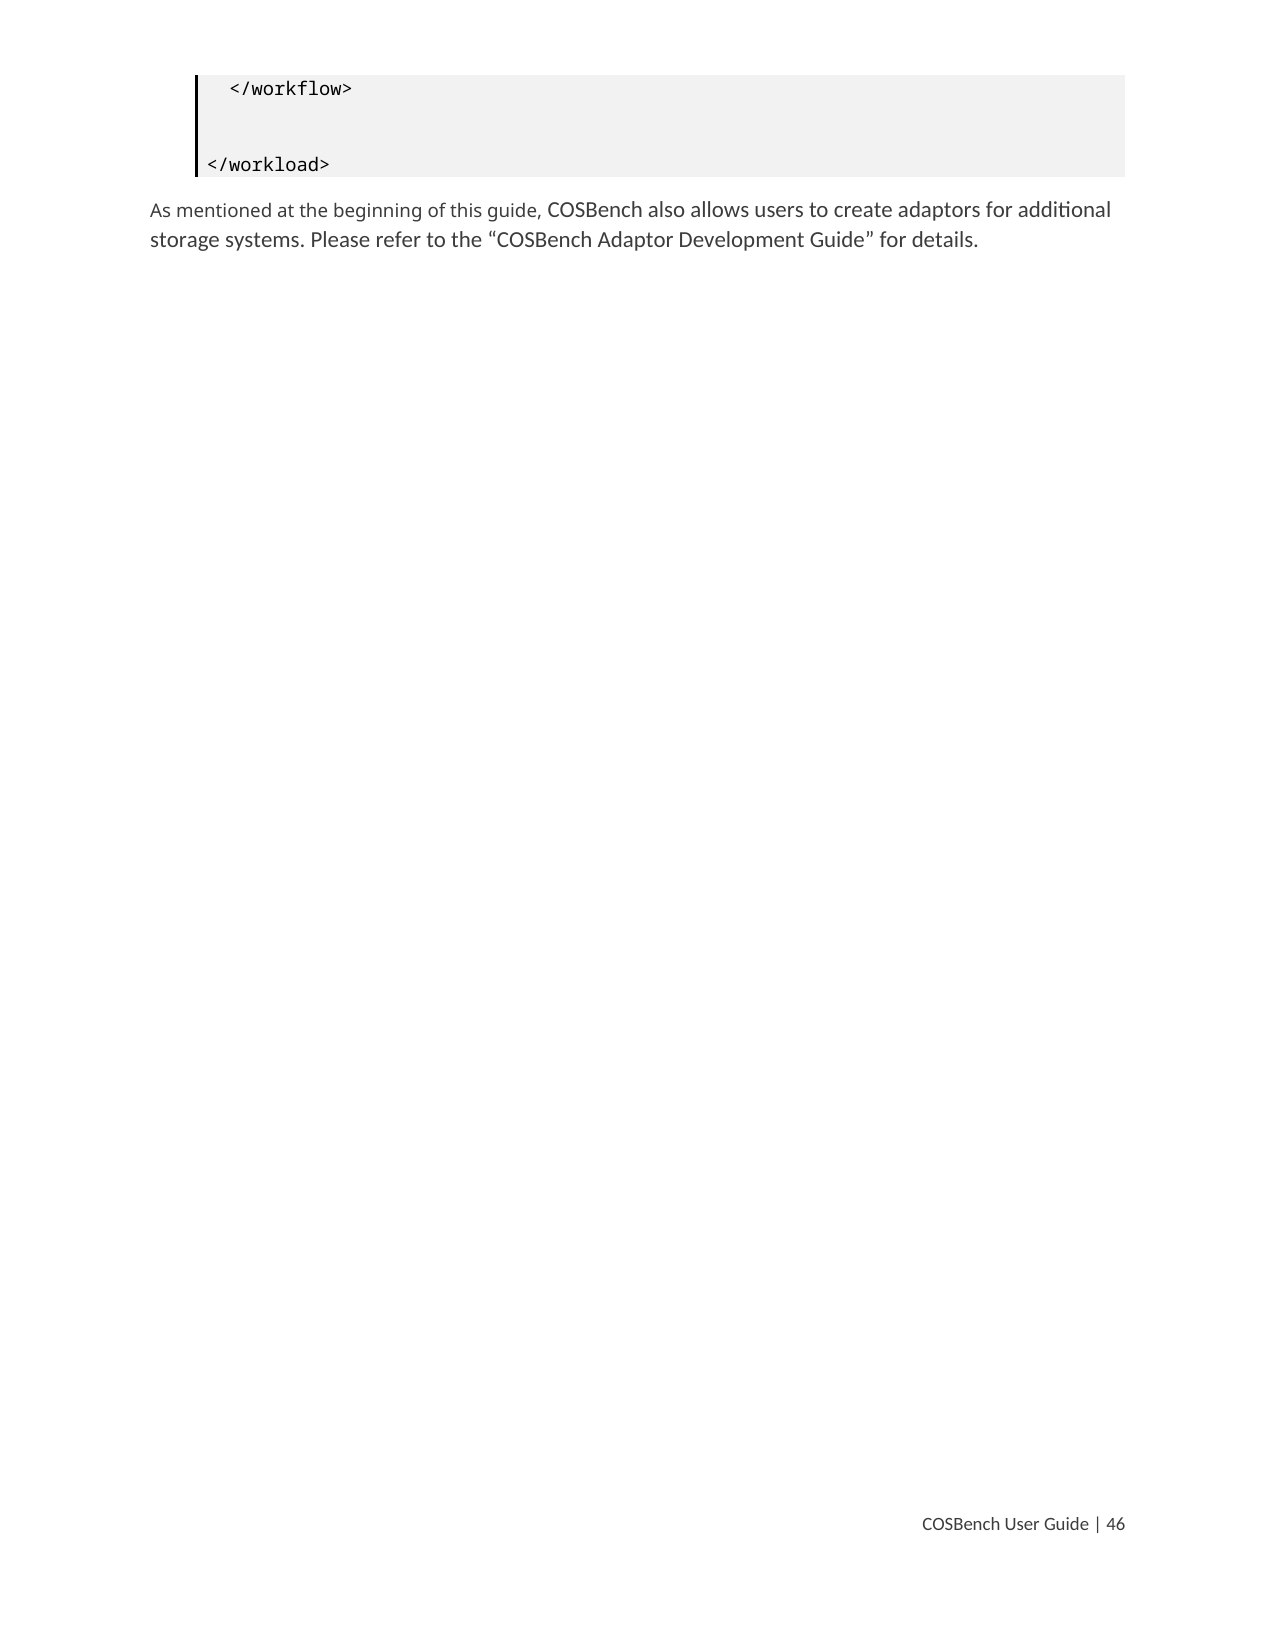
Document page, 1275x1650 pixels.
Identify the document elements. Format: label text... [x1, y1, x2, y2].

text </workflow> [198, 75, 1125, 101]
text As mentioned at the beginning of this guide, COSBench also allows users to create adaptors for additional storage systems. Please refer to the “COSBench Adaptor Development Guide” for details. [150, 195, 1125, 253]
text </workload> [198, 151, 1125, 177]
